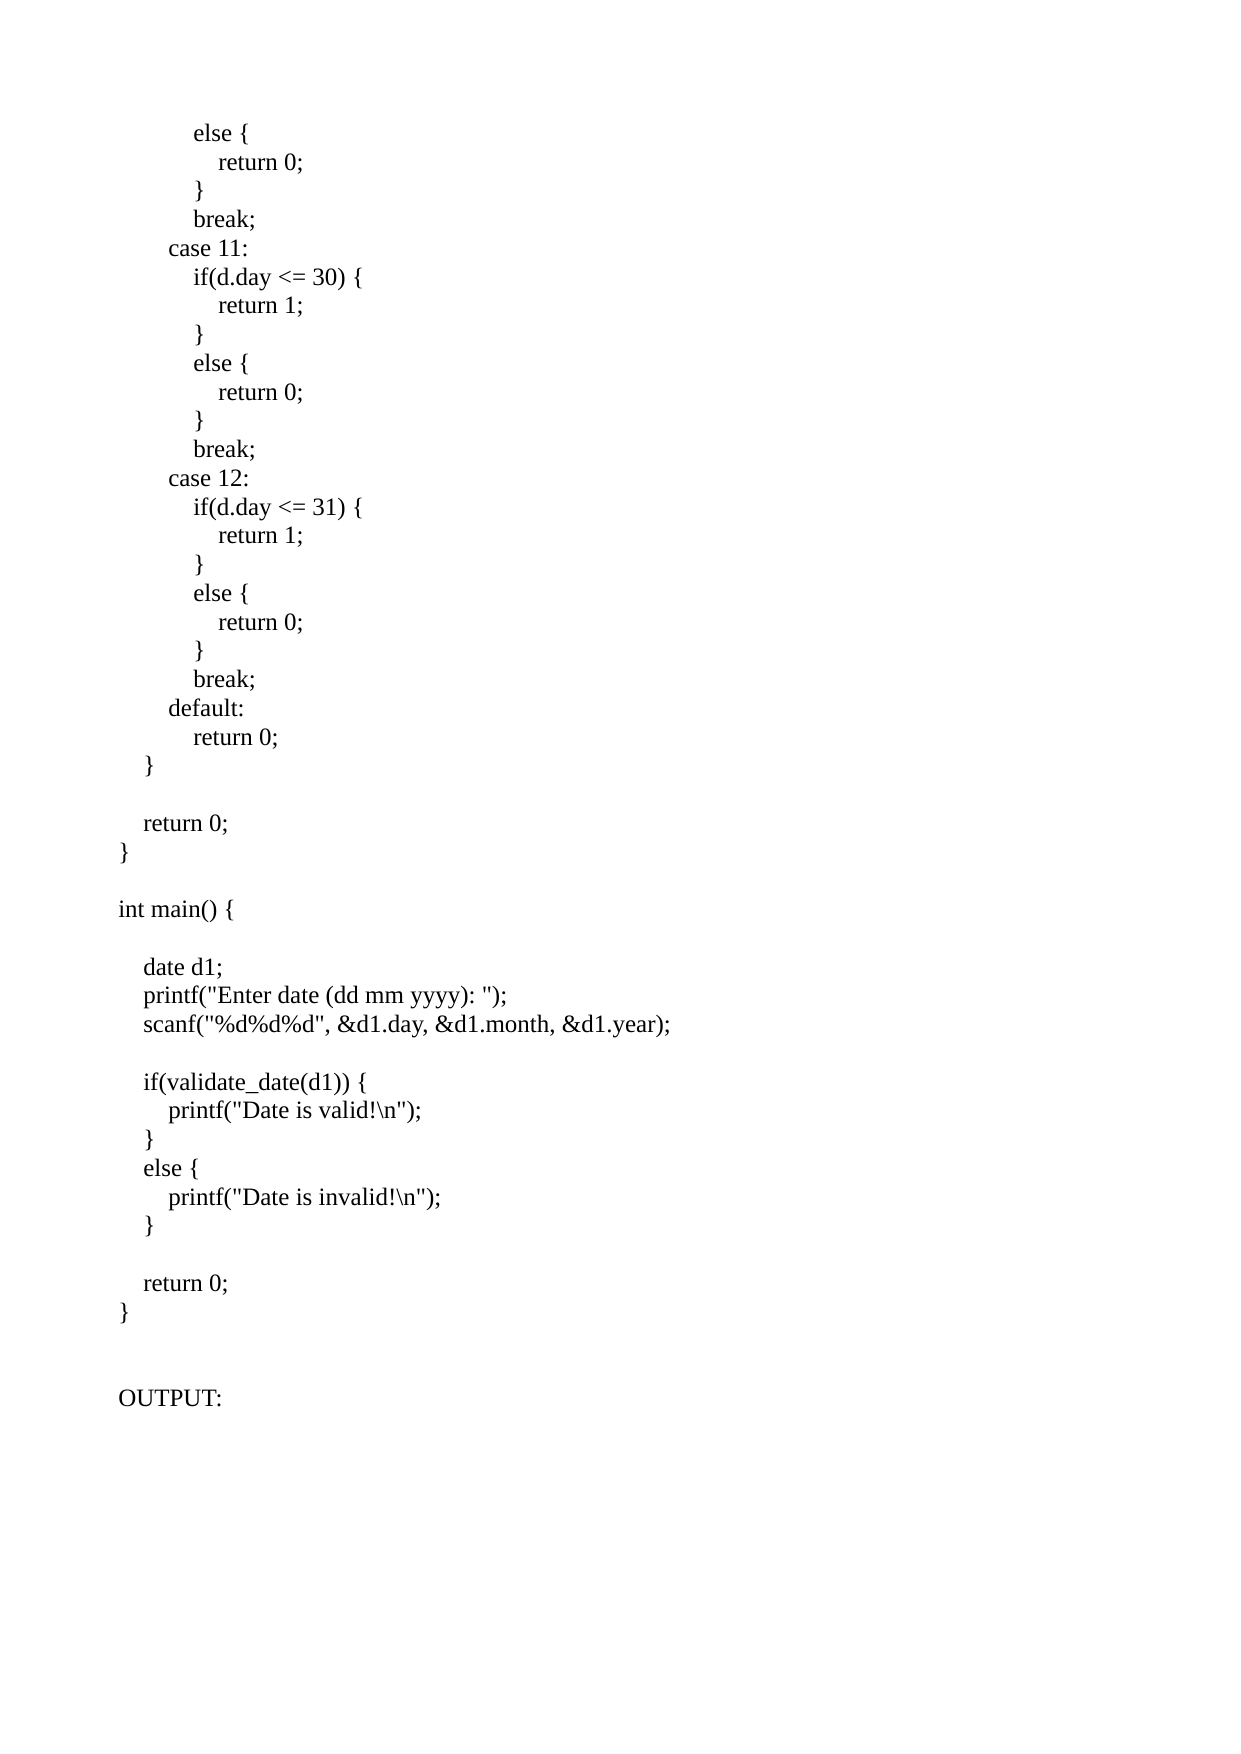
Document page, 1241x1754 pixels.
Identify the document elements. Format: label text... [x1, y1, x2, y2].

text } [118, 1124, 1122, 1153]
text printf("Date is invalid!\n"); [118, 1182, 1122, 1211]
text if(validate_date(d1)) { [118, 1067, 1122, 1096]
text else { [118, 1153, 1122, 1182]
text } [118, 319, 1122, 348]
text return 0; [118, 1268, 1122, 1297]
text return 0; [118, 808, 1122, 837]
text return 0; [118, 722, 1122, 751]
text break; [118, 204, 1122, 233]
text return 1; [118, 521, 1122, 549]
text if(d.day <= 31) { [118, 492, 1122, 521]
text date d1; [118, 952, 1122, 981]
text return 1; [118, 291, 1122, 319]
text } [118, 751, 1122, 779]
text } [118, 549, 1122, 578]
text } [118, 176, 1122, 204]
text else { [118, 118, 1122, 147]
text int main() { [118, 894, 1122, 923]
text return 0; [118, 147, 1122, 176]
text printf("Enter date (dd mm yyyy): "); [118, 981, 1122, 1009]
text } [118, 1297, 1122, 1326]
text } [118, 1211, 1122, 1239]
text } [118, 837, 1122, 866]
text return 0; [118, 377, 1122, 406]
text printf("Date is valid!\n"); [118, 1096, 1122, 1124]
text if(d.day <= 30) { [118, 262, 1122, 291]
text else { [118, 578, 1122, 607]
text OUTPUT: [118, 1383, 1122, 1412]
text case 12: [118, 463, 1122, 492]
text else { [118, 348, 1122, 377]
text break; [118, 434, 1122, 463]
text break; [118, 664, 1122, 693]
text default: [118, 693, 1122, 722]
text return 0; [118, 607, 1122, 636]
text } [118, 406, 1122, 434]
text scanf("%d%d%d", &d1.day, &d1.month, &d1.year); [118, 1009, 1122, 1038]
text } [118, 636, 1122, 664]
text case 11: [118, 233, 1122, 262]
